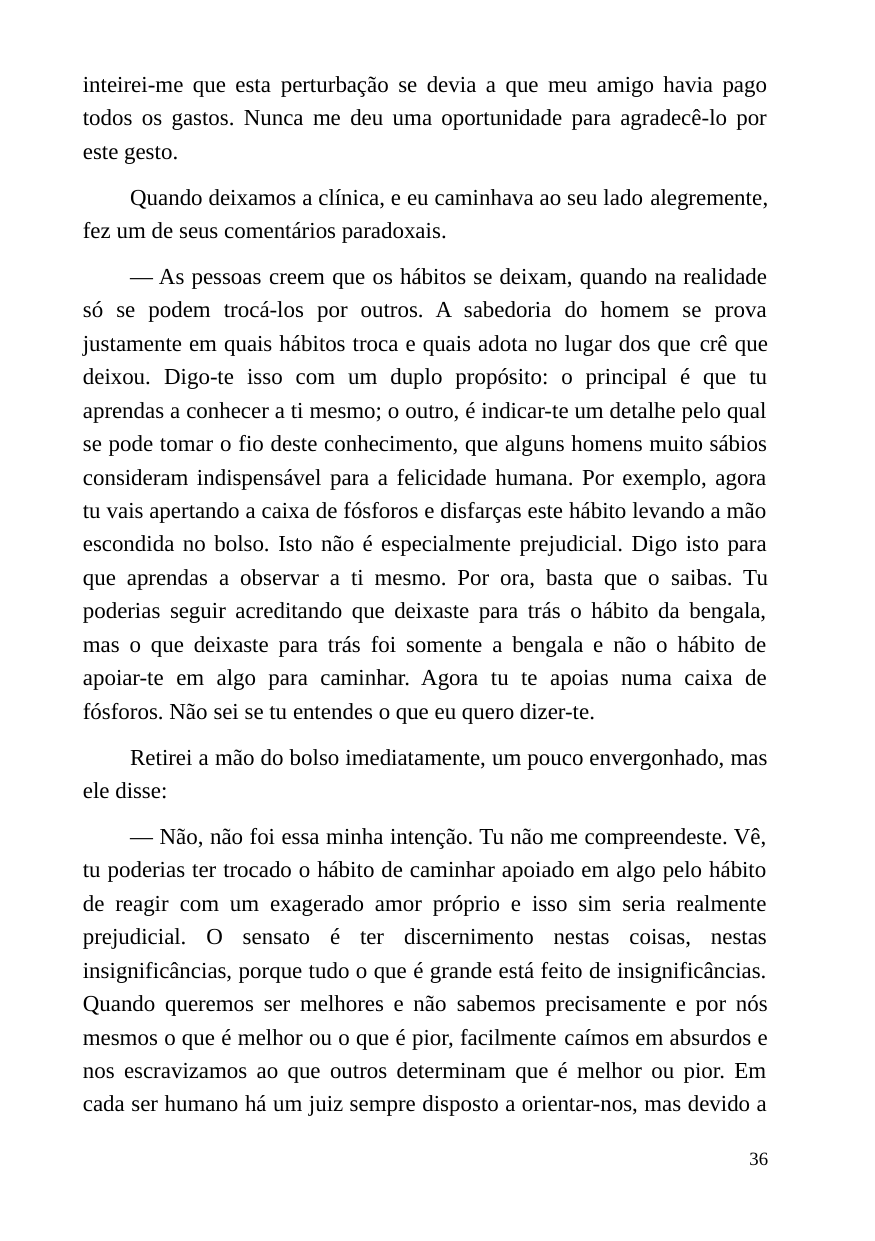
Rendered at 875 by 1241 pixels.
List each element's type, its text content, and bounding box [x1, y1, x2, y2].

text Quando deixamos a clínica, e eu caminhava ao seu lado alegremente, fez um de seus comentários paradoxais. [83, 184, 768, 243]
text inteirei-me que esta perturbação se devia a que meu amigo havia pago todos os gastos. Nunca me deu uma oportunidade para agradecê-lo por este gesto. [83, 71, 768, 164]
text — Não, não foi essa minha intenção. Tu não me compreendeste. Vê, tu poderias ter trocado o hábito de caminhar apoiado em algo pelo hábito de reagir com um exagerado amor próprio e isso sim seria realmente prejudicial. O sensato é ter discernimento nestas coisas, nestas insignificâncias, porque tudo o que é grande está feito de insignificâncias. Quando queremos ser melhores e não sabemos precisamente e por nós mesmos o que é melhor ou o que é pior, facilmente caímos em absurdos e nos escravizamos ao que outros determinam que é melhor ou pior. Em cada ser humano há um juiz sempre disposto a orientar-nos, mas devido a [83, 823, 768, 1117]
text — As pessoas creem que os hábitos se deixam, quando na realidade só se podem trocá-los por outros. A sabedoria do homem se prova justamente em quais hábitos troca e quais adota no lugar dos que crê que deixou. Digo-te isso com um duplo propósito: o principal é que tu aprendas a conhecer a ti mesmo; o outro, é indicar-te um detalhe pelo qual se pode tomar o fio deste conhecimento, que alguns homens muito sábios consideram indispensável para a felicidade humana. Por exemplo, agora tu vais apertando a caixa de fósforos e disfarças este hábito levando a mão escondida no bolso. Isto não é especialmente prejudicial. Digo isto para que aprendas a observar a ti mesmo. Por ora, basta que o saibas. Tu poderias seguir acreditando que deixaste para trás o hábito da bengala, mas o que deixaste para trás foi somente a bengala e não o hábito de apoiar-te em algo para caminhar. Agora tu te apoias numa caixa de fósforos. Não sei se tu entendes o que eu quero dizer-te. [83, 263, 768, 724]
text Retirei a mão do bolso imediatamente, um pouco envergonhado, mas ele disse: [83, 744, 768, 803]
